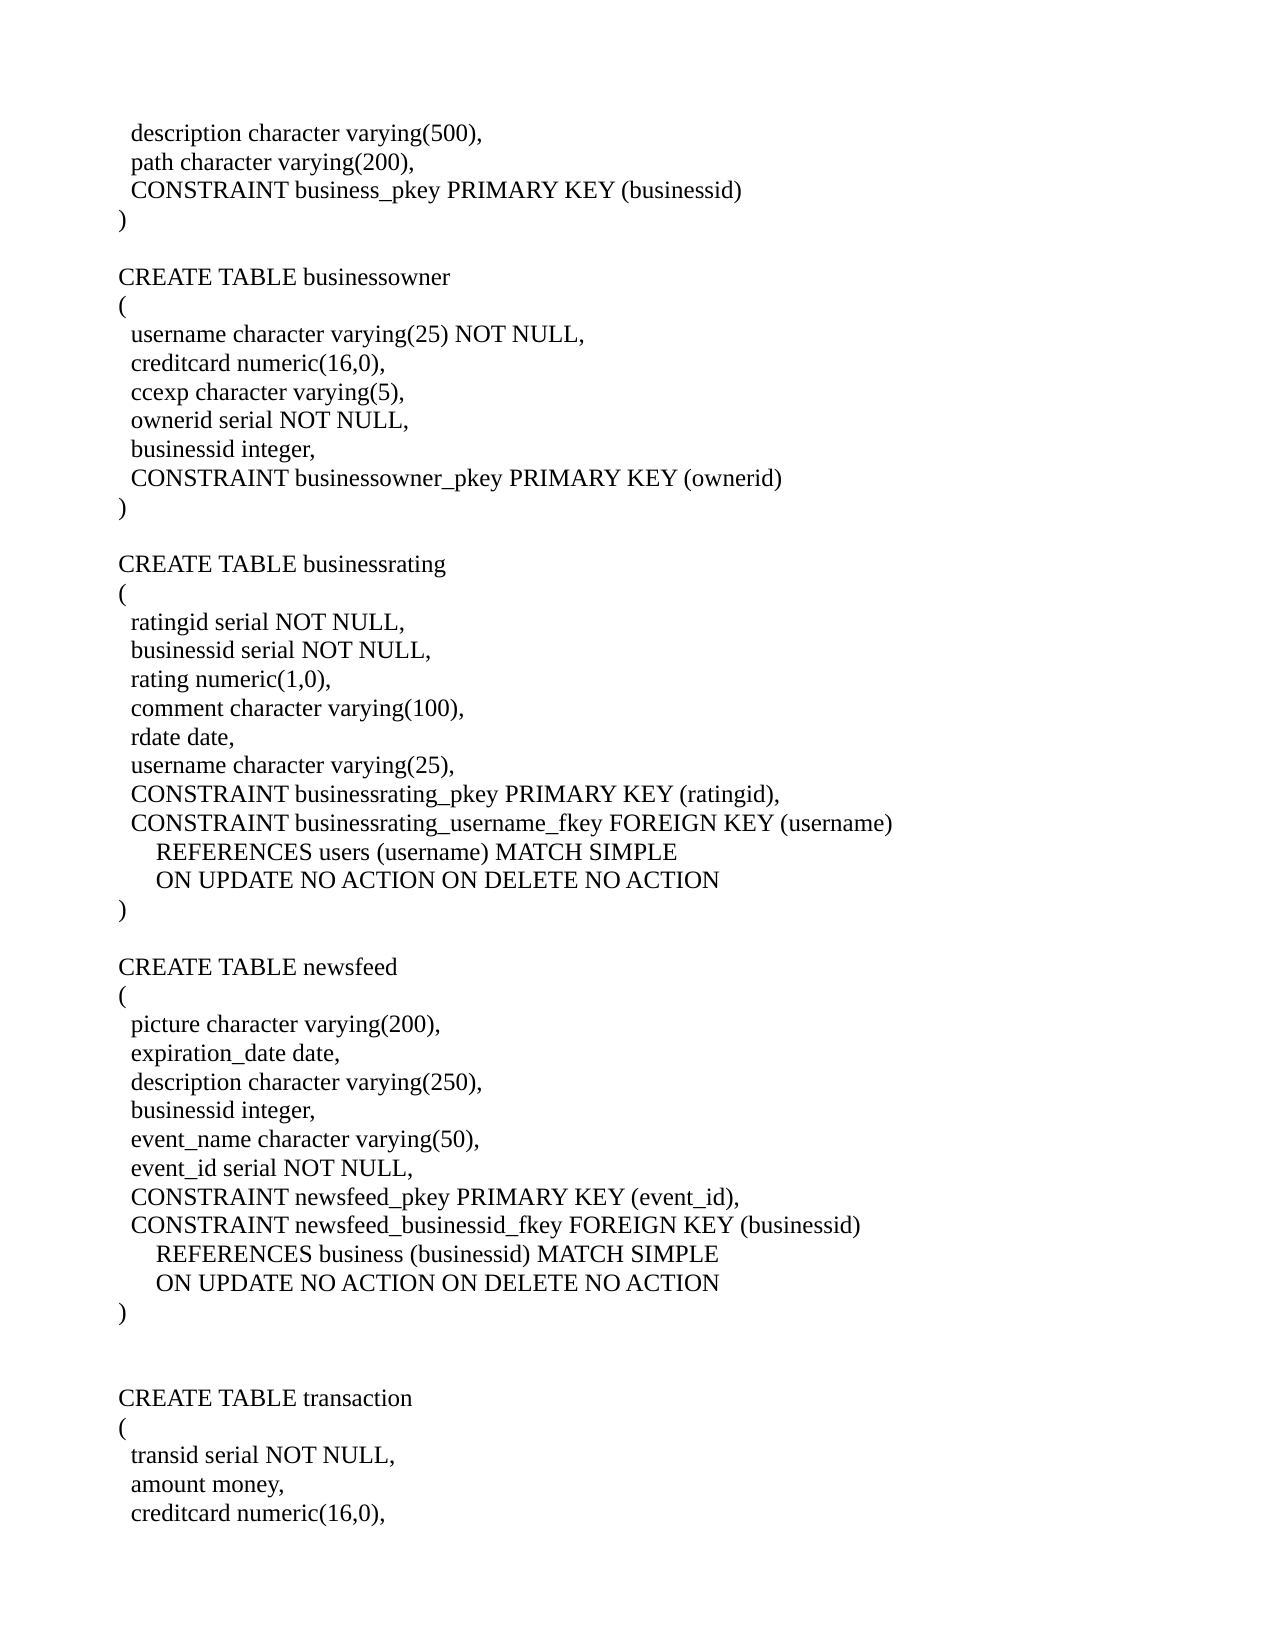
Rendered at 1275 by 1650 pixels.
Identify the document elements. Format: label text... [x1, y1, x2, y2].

text ( [118, 291, 1157, 319]
text CONSTRAINT businessrating_pkey PRIMARY KEY (ratingid), [118, 779, 1157, 808]
text ccexp character varying(5), [118, 377, 1157, 406]
text businessid serial NOT NULL, [118, 636, 1157, 664]
text CREATE TABLE businessrating [118, 549, 1157, 578]
text ( [118, 981, 1157, 1009]
text amount money, [118, 1469, 1157, 1498]
text CONSTRAINT newsfeed_pkey PRIMARY KEY (event_id), [118, 1182, 1157, 1211]
text description character varying(250), [118, 1067, 1157, 1096]
text CONSTRAINT newsfeed_businessid_fkey FOREIGN KEY (businessid) [118, 1211, 1157, 1239]
text ON UPDATE NO ACTION ON DELETE NO ACTION [118, 866, 1157, 894]
text ( [118, 1412, 1157, 1441]
text rdate date, [118, 722, 1157, 751]
text rating numeric(1,0), [118, 664, 1157, 693]
text REFERENCES users (username) MATCH SIMPLE [118, 837, 1157, 866]
text ON UPDATE NO ACTION ON DELETE NO ACTION [118, 1268, 1157, 1297]
text username character varying(25) NOT NULL, [118, 319, 1157, 348]
text CREATE TABLE newsfeed [118, 952, 1157, 981]
text username character varying(25), [118, 751, 1157, 779]
text REFERENCES business (businessid) MATCH SIMPLE [118, 1239, 1157, 1268]
text ratingid serial NOT NULL, [118, 607, 1157, 636]
text CONSTRAINT businessrating_username_fkey FOREIGN KEY (username) [118, 808, 1157, 837]
text CONSTRAINT businessowner_pkey PRIMARY KEY (ownerid) [118, 463, 1157, 492]
text path character varying(200), [118, 147, 1157, 176]
text ) [118, 204, 1157, 233]
text expiration_date date, [118, 1038, 1157, 1067]
text creditcard numeric(16,0), [118, 1498, 1157, 1527]
text picture character varying(200), [118, 1009, 1157, 1038]
text creditcard numeric(16,0), [118, 348, 1157, 377]
text transid serial NOT NULL, [118, 1441, 1157, 1469]
text description character varying(500), [118, 118, 1157, 147]
text ( [118, 578, 1157, 607]
text ) [118, 894, 1157, 923]
text businessid integer, [118, 1096, 1157, 1124]
text event_name character varying(50), [118, 1124, 1157, 1153]
text CREATE TABLE transaction [118, 1383, 1157, 1412]
text ownerid serial NOT NULL, [118, 406, 1157, 434]
text businessid integer, [118, 434, 1157, 463]
text CREATE TABLE businessowner [118, 262, 1157, 291]
text comment character varying(100), [118, 693, 1157, 722]
text ) [118, 1297, 1157, 1326]
text CONSTRAINT business_pkey PRIMARY KEY (businessid) [118, 176, 1157, 204]
text ) [118, 492, 1157, 521]
text event_id serial NOT NULL, [118, 1153, 1157, 1182]
